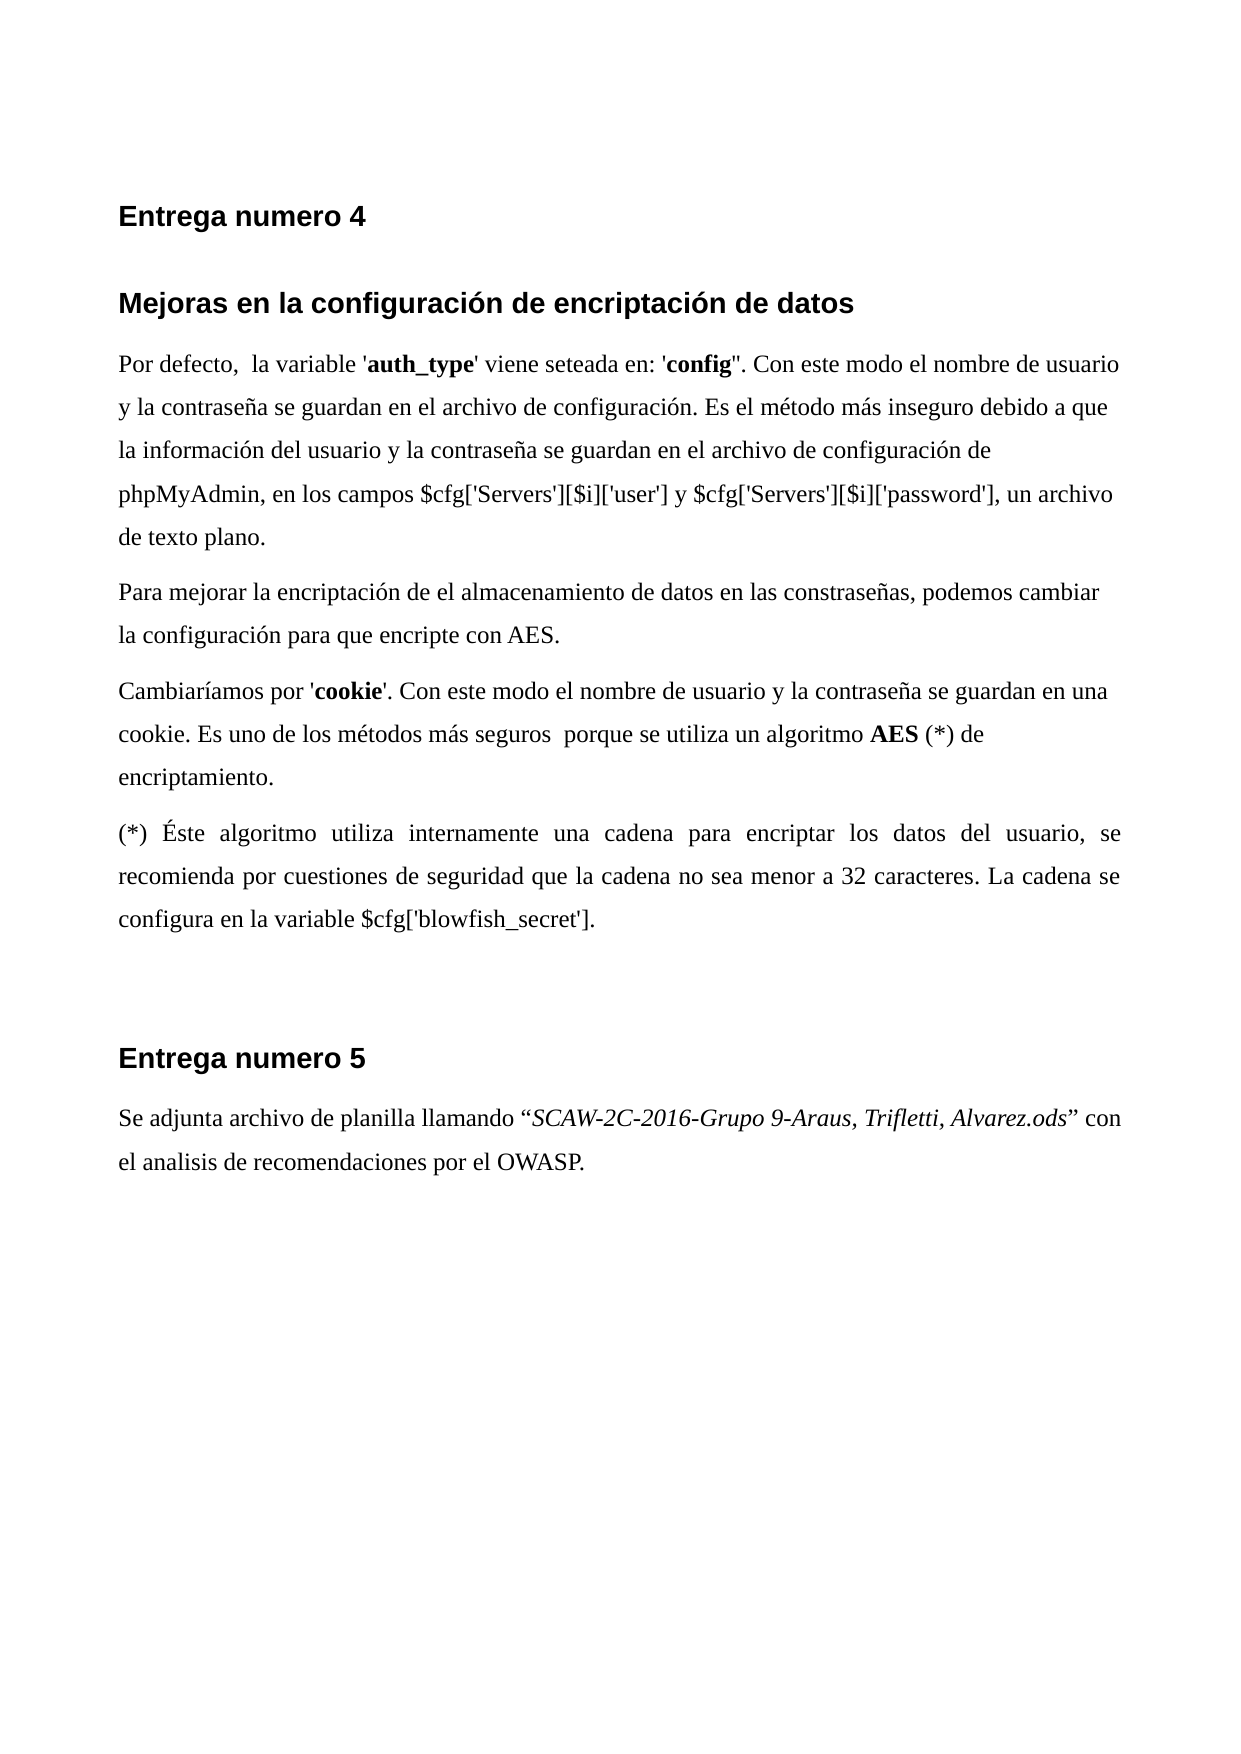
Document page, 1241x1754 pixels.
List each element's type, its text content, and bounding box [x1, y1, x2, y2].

subtitle Entrega numero 4 [118, 199, 1122, 232]
text Cambiaríamos por 'cookie'. Con este modo el nombre de usuario y la contraseña se guardan en una cookie. Es uno de los métodos más seguros porque se utiliza un algoritmo AES (*) de encriptamiento. [118, 676, 1122, 791]
text Por defecto, la variable 'auth_type' viene seteada en: 'config''. Con este modo el nombre de usuario y la contraseña se guardan en el archivo de configuración. Es el método más inseguro debido a que la información del usuario y la contraseña se guardan en el archivo de configuración de phpMyAdmin, en los campos $cfg['Servers'][$i]['user'] y $cfg['Servers'][$i]['password'], un archivo de texto plano. [118, 349, 1122, 551]
text Para mejorar la encriptación de el almacenamiento de datos en las constraseñas, podemos cambiar la configuración para que encripte con AES. [118, 577, 1122, 649]
text Se adjunta archivo de planilla llamando “SCAW-2C-2016-Grupo 9-Araus, Trifletti, Alvarez.ods” con el analisis de recomendaciones por el OWASP. [118, 1103, 1122, 1175]
subtitle Mejoras en la configuración de encriptación de datos [118, 287, 1122, 320]
text (*) Éste algoritmo utiliza internamente una cadena para encriptar los datos del usuario, se recomienda por cuestiones de seguridad que la cadena no sea menor a 32 caracteres. La cadena se configura en la variable $cfg['blowfish_secret']. [118, 818, 1122, 933]
subtitle Entrega numero 5 [118, 1041, 1122, 1074]
